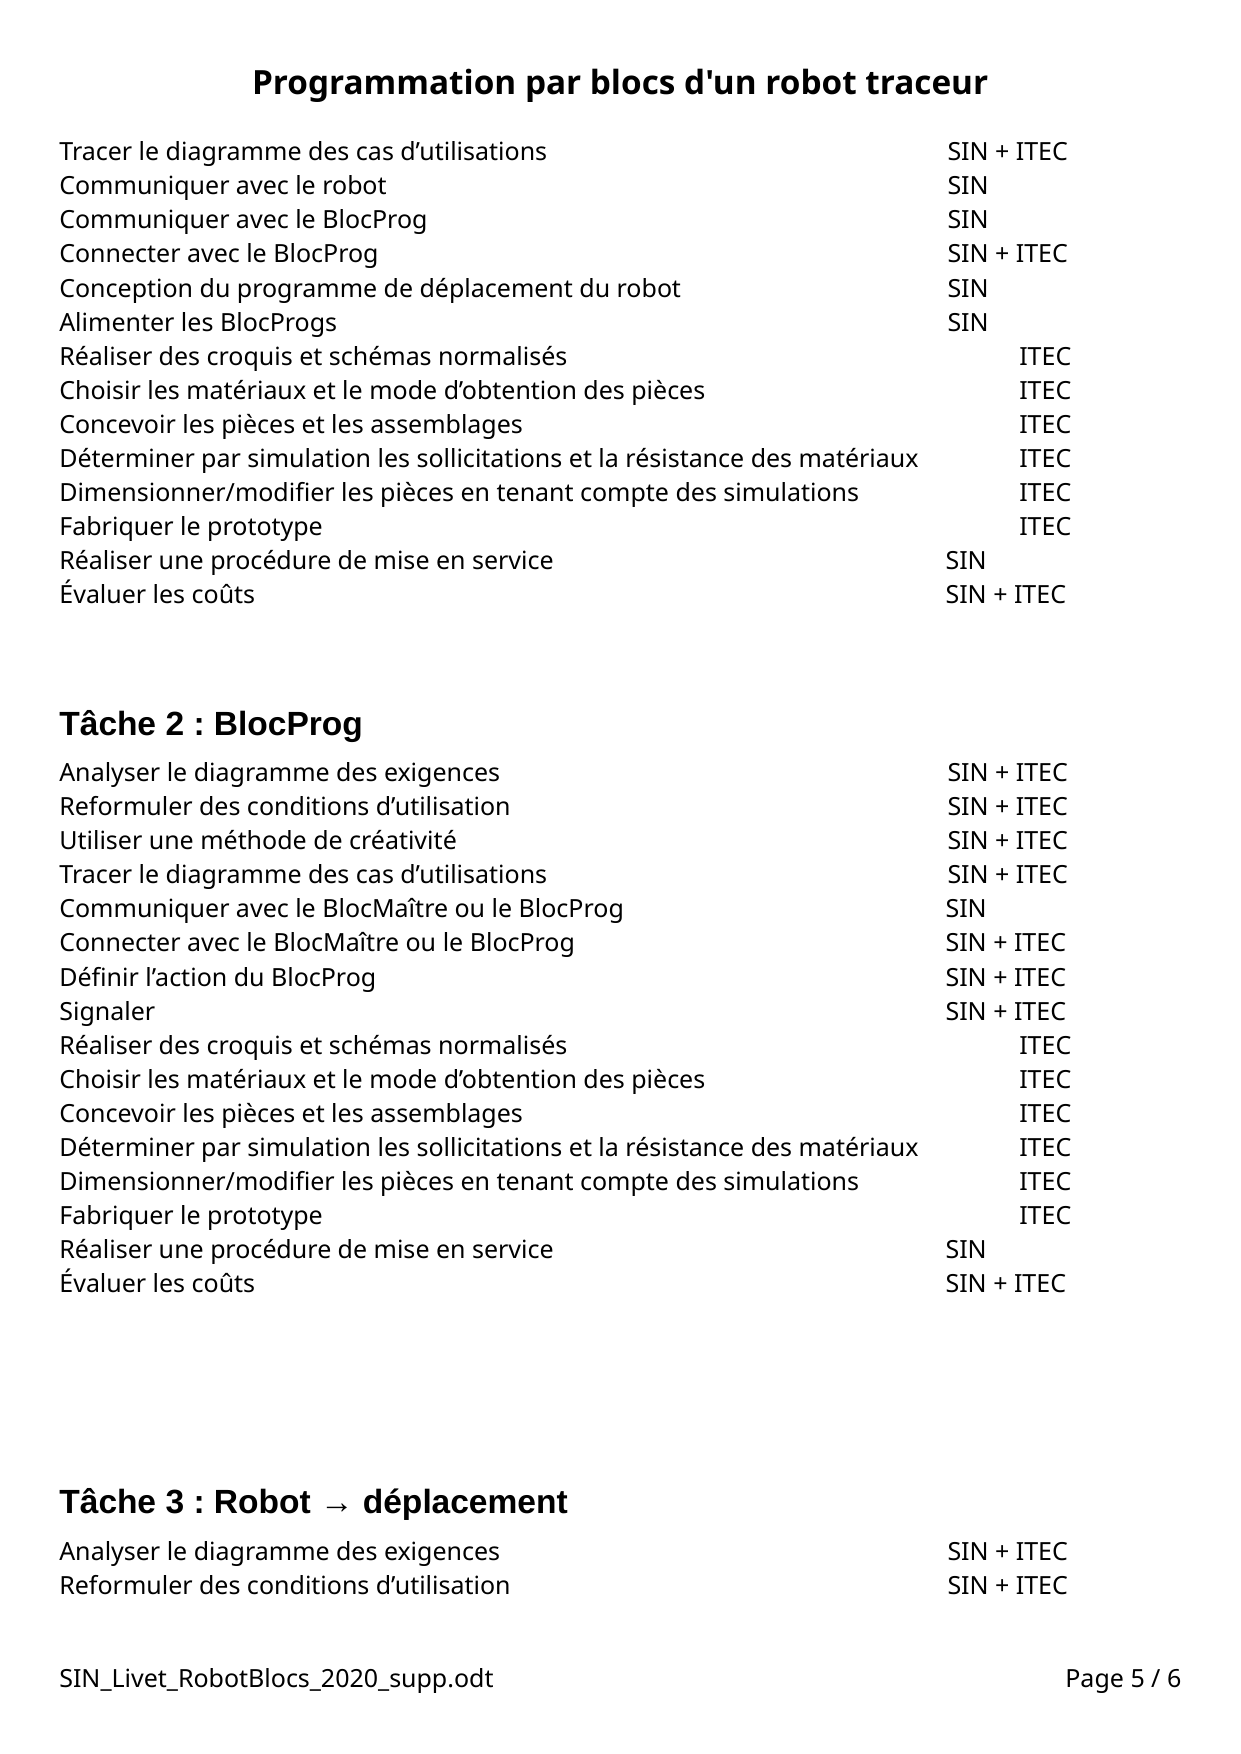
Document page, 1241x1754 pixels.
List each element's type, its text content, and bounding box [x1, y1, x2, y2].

text Déterminer par simulation les sollicitations et la résistance des matériaux ITEC [59, 1129, 1181, 1163]
text Concevoir les pièces et les assemblages ITEC [59, 1095, 1181, 1129]
text Choisir les matériaux et le mode d’obtention des pièces ITEC [59, 1061, 1181, 1095]
text Connecter avec le BlocProg SIN + ITEC [59, 236, 1181, 270]
text Tracer le diagramme des cas d’utilisations SIN + ITEC [59, 857, 1181, 891]
text Évaluer les coûts SIN + ITEC [59, 577, 1181, 611]
text Fabriquer le prototype ITEC [59, 1198, 1181, 1232]
text Connecter avec le BlocMaître ou le BlocProg SIN + ITEC [59, 925, 1181, 959]
text Tracer le diagramme des cas d’utilisations SIN + ITEC [59, 134, 1181, 168]
text Réaliser une procédure de mise en service SIN [59, 543, 1181, 577]
text Alimenter les BlocProgs SIN [59, 304, 1181, 338]
text Signaler SIN + ITEC [59, 993, 1181, 1027]
text Communiquer avec le BlocProg SIN [59, 202, 1181, 236]
text Conception du programme de déplacement du robot SIN [59, 270, 1181, 304]
text Concevoir les pièces et les assemblages ITEC [59, 406, 1181, 441]
text Analyser le diagramme des exigences SIN + ITEC [59, 755, 1181, 789]
text Utiliser une méthode de créativité SIN + ITEC [59, 823, 1181, 857]
text Analyser le diagramme des exigences SIN + ITEC [59, 1533, 1181, 1567]
text Réaliser des croquis et schémas normalisés ITEC [59, 338, 1181, 372]
subtitle Tâche 2 : BlocProg [59, 704, 1181, 742]
text Évaluer les coûts SIN + ITEC [59, 1266, 1181, 1300]
text Réaliser des croquis et schémas normalisés ITEC [59, 1027, 1181, 1061]
text Dimensionner/modifier les pièces en tenant compte des simulations ITEC [59, 1163, 1181, 1198]
subtitle Tâche 3 : Robot → déplacement [59, 1482, 1181, 1521]
text Définir l’action du BlocProg SIN + ITEC [59, 959, 1181, 993]
text Communiquer avec le robot SIN [59, 168, 1181, 202]
text Reformuler des conditions d’utilisation SIN + ITEC [59, 789, 1181, 823]
text Réaliser une procédure de mise en service SIN [59, 1232, 1181, 1266]
text Reformuler des conditions d’utilisation SIN + ITEC [59, 1567, 1181, 1601]
text Déterminer par simulation les sollicitations et la résistance des matériaux ITEC [59, 441, 1181, 474]
text Fabriquer le prototype ITEC [59, 509, 1181, 543]
text Communiquer avec le BlocMaître ou le BlocProg SIN [59, 891, 1181, 925]
text Dimensionner/modifier les pièces en tenant compte des simulations ITEC [59, 474, 1181, 509]
text Choisir les matériaux et le mode d’obtention des pièces ITEC [59, 372, 1181, 406]
